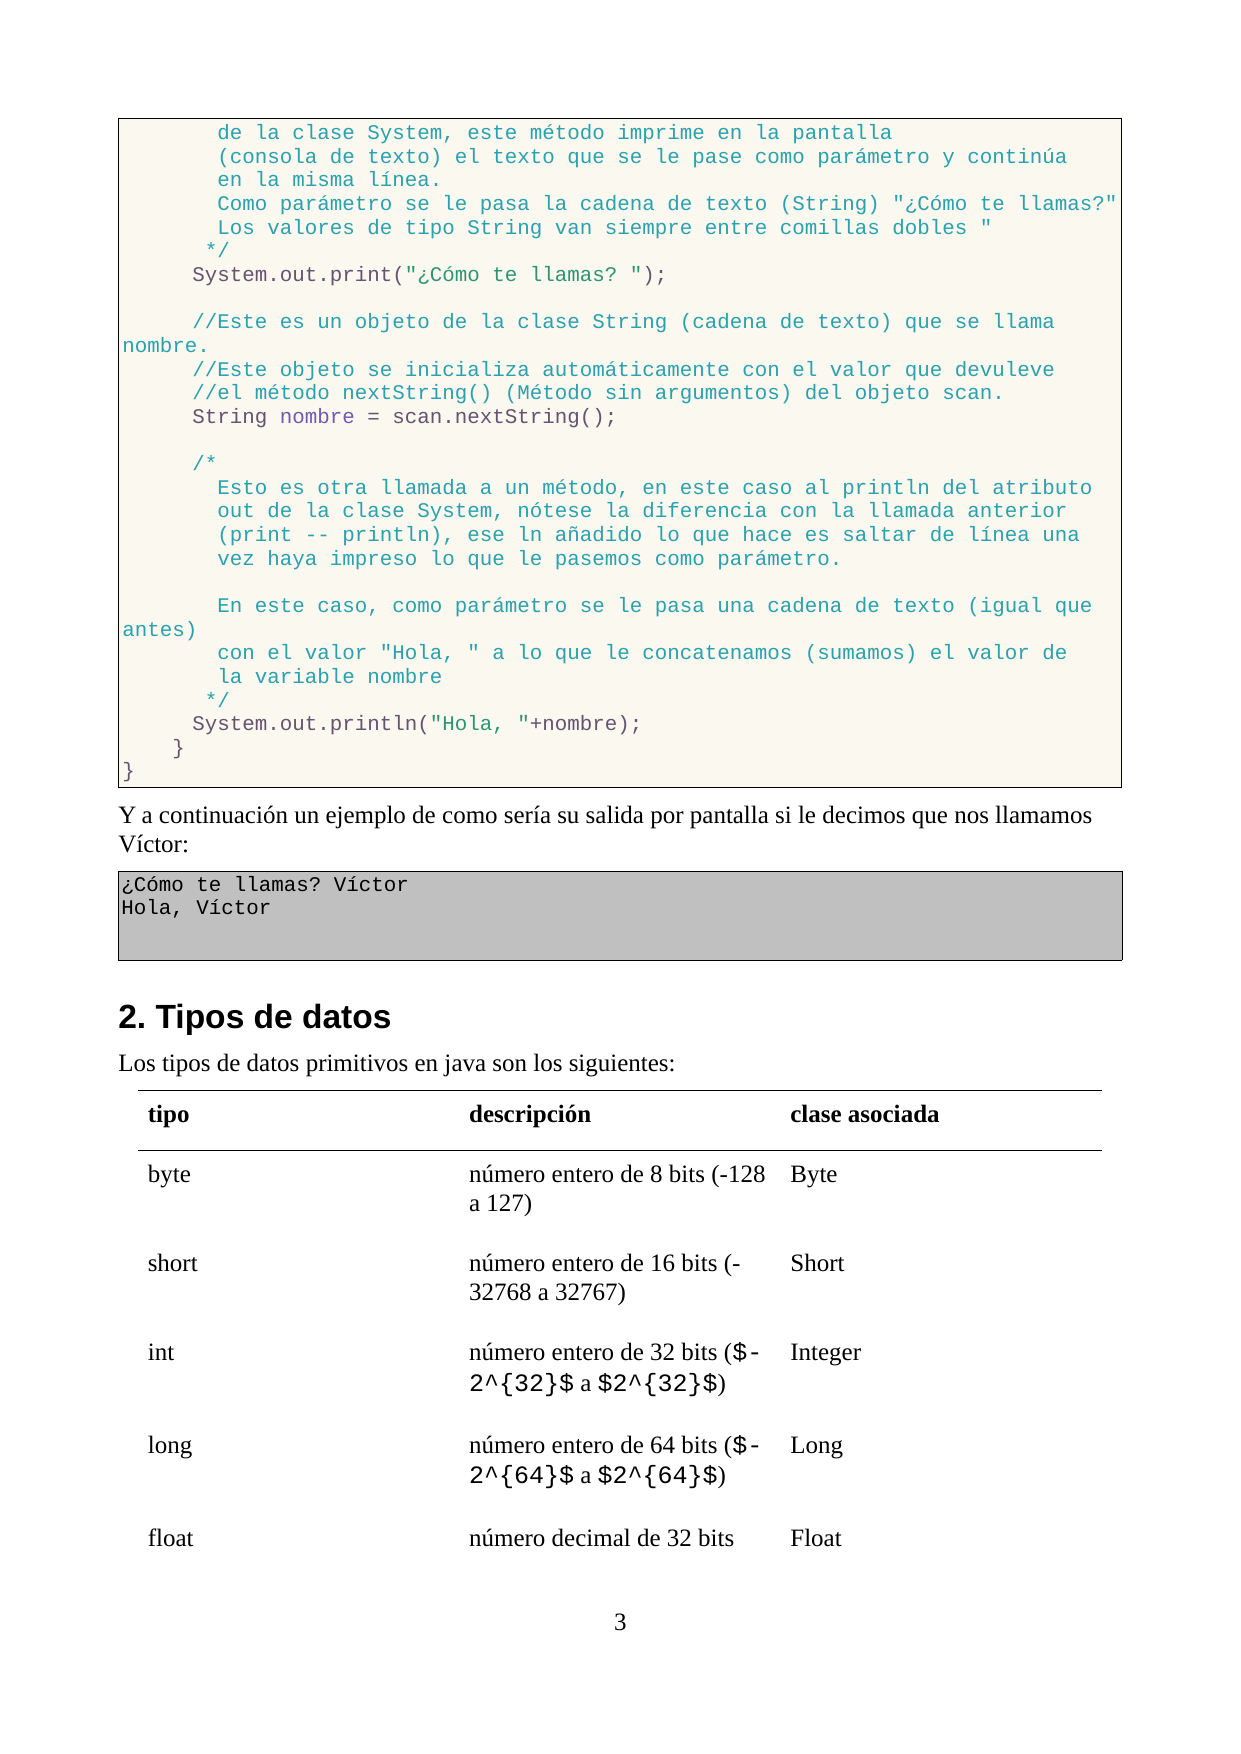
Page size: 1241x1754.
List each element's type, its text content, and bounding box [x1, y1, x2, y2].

table_cell int [138, 1328, 459, 1420]
table_header clase asociada [781, 1091, 1102, 1150]
text En este caso, como parámetro se le pasa una cadena de texto (igual que antes) [119, 591, 1121, 638]
table_cell Byte [781, 1151, 1102, 1239]
text (consola de texto) el texto que se le pase como parámetro y continúa [119, 142, 1121, 165]
table_cell float [138, 1513, 459, 1573]
text Y a continuación un ejemplo de como sería su salida por pantalla si le decimos que nos llamamos Víctor: [118, 801, 1122, 858]
table_cell Float [781, 1513, 1102, 1573]
table_header tipo [138, 1091, 459, 1150]
subtitle Tipos de datos [118, 997, 1122, 1036]
text */ [119, 686, 1121, 709]
table_cell short [138, 1239, 459, 1327]
table_cell Short [781, 1239, 1102, 1327]
text */ [119, 236, 1121, 260]
text /* [119, 449, 1121, 473]
text vez haya impreso lo que le pasemos como parámetro. [119, 544, 1121, 567]
table_header descripción [460, 1091, 781, 1150]
text la variable nombre [119, 662, 1121, 686]
text System.out.println("Hola, "+nombre); [119, 709, 1121, 733]
table_cell byte [138, 1151, 459, 1239]
text //Este es un objeto de la clase String (cadena de texto) que se llama nombre. [119, 307, 1121, 354]
text Esto es otra llamada a un método, en este caso al println del atributo [119, 473, 1121, 496]
table_cell Long [781, 1420, 1102, 1513]
text ¿Cómo te llamas? Víctor [119, 872, 1122, 894]
text //el método nextString() (Método sin argumentos) del objeto scan. [119, 378, 1121, 402]
table_cell número decimal de 32 bits [460, 1513, 781, 1573]
table_cell long [138, 1420, 459, 1513]
text } [119, 733, 1121, 757]
text con el valor "Hola, " a lo que le concatenamos (sumamos) el valor de [119, 638, 1121, 662]
text Hola, Víctor [119, 894, 1122, 921]
text out de la clase System, nótese la diferencia con la llamada anterior [119, 496, 1121, 520]
text Los tipos de datos primitivos en java son los siguientes: [118, 1048, 1122, 1077]
text en la misma línea. [119, 165, 1121, 189]
text Los valores de tipo String van siempre entre comillas dobles " [119, 213, 1121, 236]
text de la clase System, este método imprime en la pantalla [119, 119, 1121, 142]
table_cell número entero de 16 bits (-32768 a 32767) [460, 1239, 781, 1327]
table_cell Integer [781, 1328, 1102, 1420]
text } [119, 757, 1121, 787]
text //Este objeto se inicializa automáticamente con el valor que devuleve [119, 354, 1121, 378]
text Como parámetro se le pasa la cadena de texto (String) "¿Cómo te llamas?" [119, 189, 1121, 213]
table_cell número entero de 64 bits ($-2^{64}$ a $2^{64}$) [460, 1420, 781, 1513]
table_cell número entero de 32 bits ($-2^{32}$ a $2^{32}$) [460, 1328, 781, 1420]
text String nombre = scan.nextString(); [119, 402, 1121, 426]
table_cell número entero de 8 bits (-128 a 127) [460, 1151, 781, 1239]
text System.out.print("¿Cómo te llamas? "); [119, 260, 1121, 284]
text (print -- println), ese ln añadido lo que hace es saltar de línea una [119, 520, 1121, 544]
